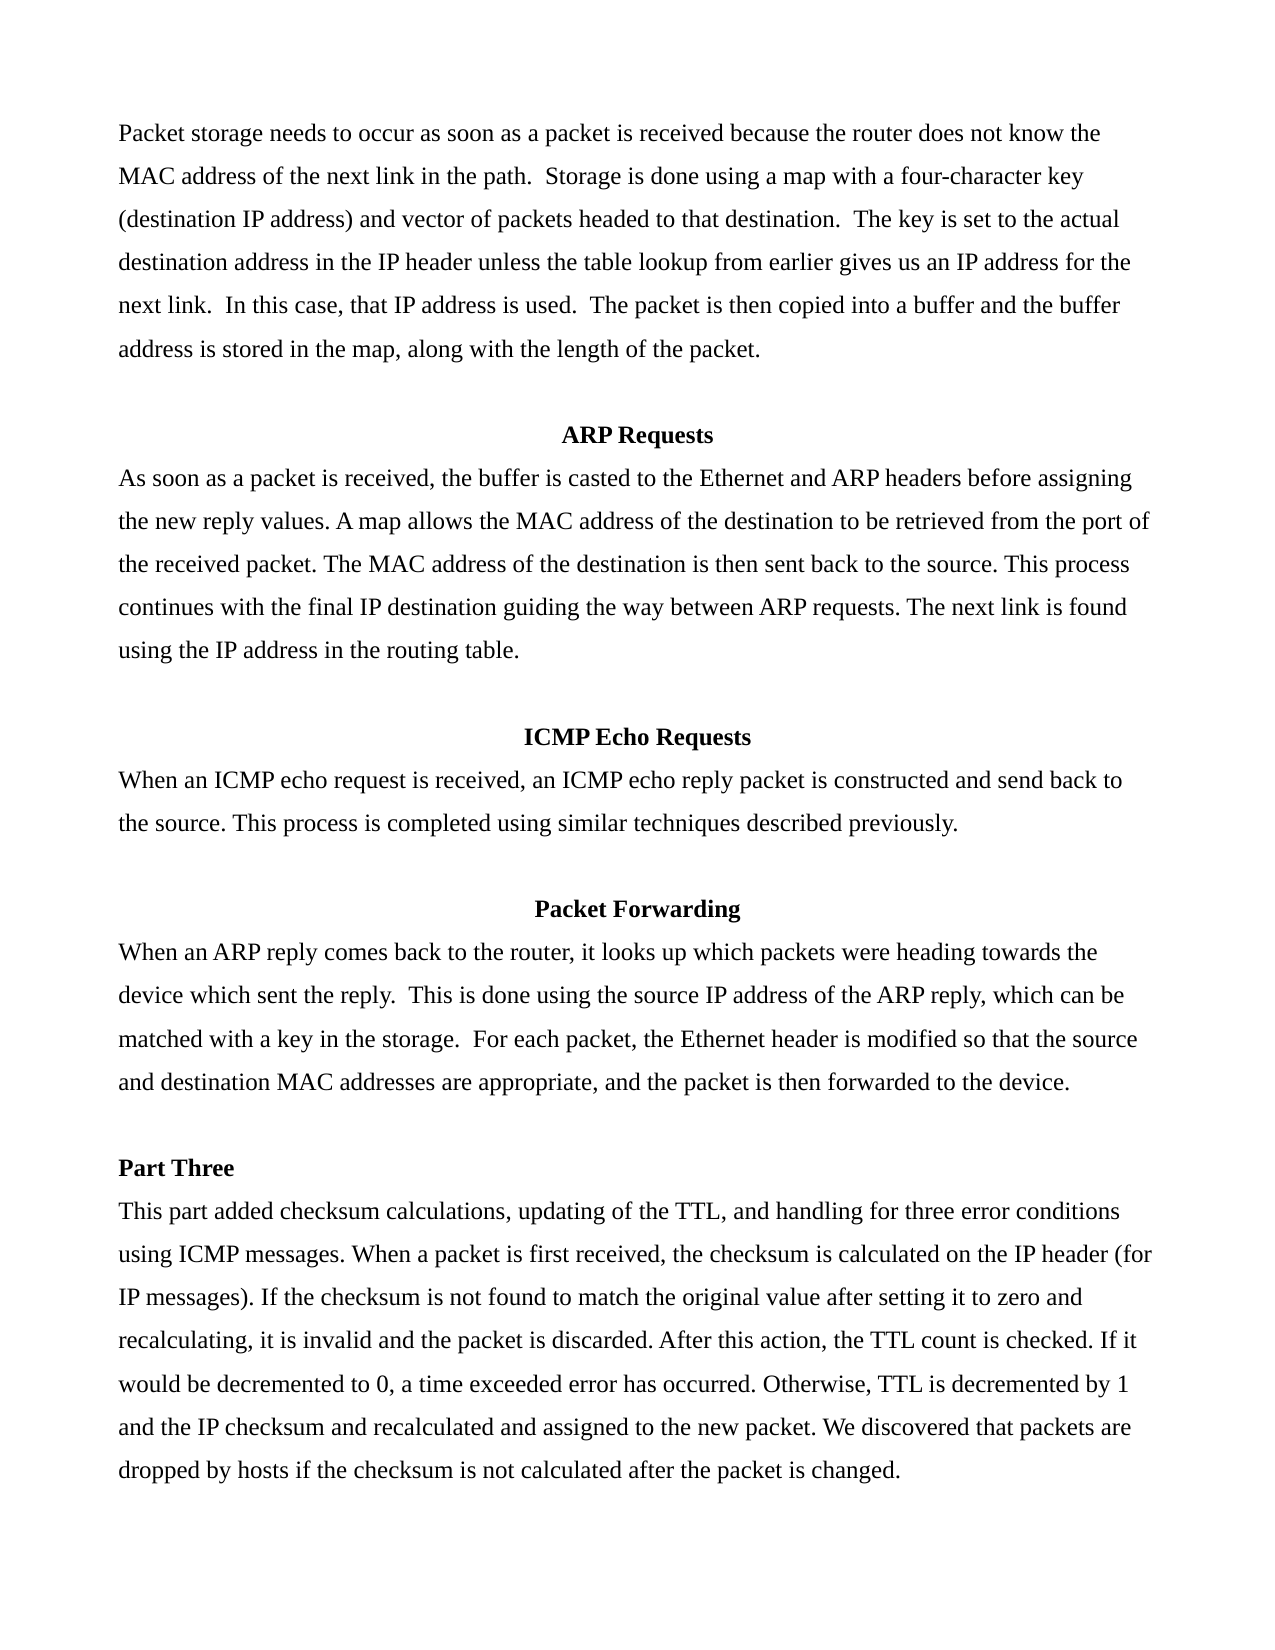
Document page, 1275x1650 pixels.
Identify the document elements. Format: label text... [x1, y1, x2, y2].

text ARP Requests [118, 420, 1157, 449]
text Part Three [118, 1153, 1157, 1182]
text When an ICMP echo request is received, an ICMP echo reply packet is constructed and send back to the source. This process is completed using similar techniques described previously. [118, 765, 1157, 837]
text ICMP Echo Requests [118, 722, 1157, 751]
text Packet storage needs to occur as soon as a packet is received because the router does not know the MAC address of the next link in the path. Storage is done using a map with a four-character key (destination IP address) and vector of packets headed to that destination. The key is set to the actual destination address in the IP header unless the table lookup from earlier gives us an IP address for the next link. In this case, that IP address is used. The packet is then copied into a buffer and the buffer address is stored in the map, along with the length of the packet. [118, 118, 1157, 362]
text As soon as a packet is received, the buffer is casted to the Ethernet and ARP headers before assigning the new reply values. A map allows the MAC address of the destination to be retrieved from the port of the received packet. The MAC address of the destination is then sent back to the source. This process continues with the final IP destination guiding the way between ARP requests. The next link is found using the IP address in the routing table. [118, 463, 1157, 664]
text Packet Forwarding [118, 894, 1157, 923]
text This part added checksum calculations, updating of the TTL, and handling for three error conditions using ICMP messages. When a packet is first received, the checksum is calculated on the IP header (for IP messages). If the checksum is not found to match the original value after setting it to zero and recalculating, it is invalid and the packet is discarded. After this action, the TTL count is checked. If it would be decremented to 0, a time exceeded error has occurred. Otherwise, TTL is decremented by 1 and the IP checksum and recalculated and assigned to the new packet. We discovered that packets are dropped by hosts if the checksum is not calculated after the packet is changed. [118, 1196, 1157, 1484]
text When an ARP reply comes back to the router, it looks up which packets were heading towards the device which sent the reply. This is done using the source IP address of the ARP reply, which can be matched with a key in the storage. For each packet, the Ethernet header is modified so that the source and destination MAC addresses are appropriate, and the packet is then forwarded to the device. [118, 937, 1157, 1096]
